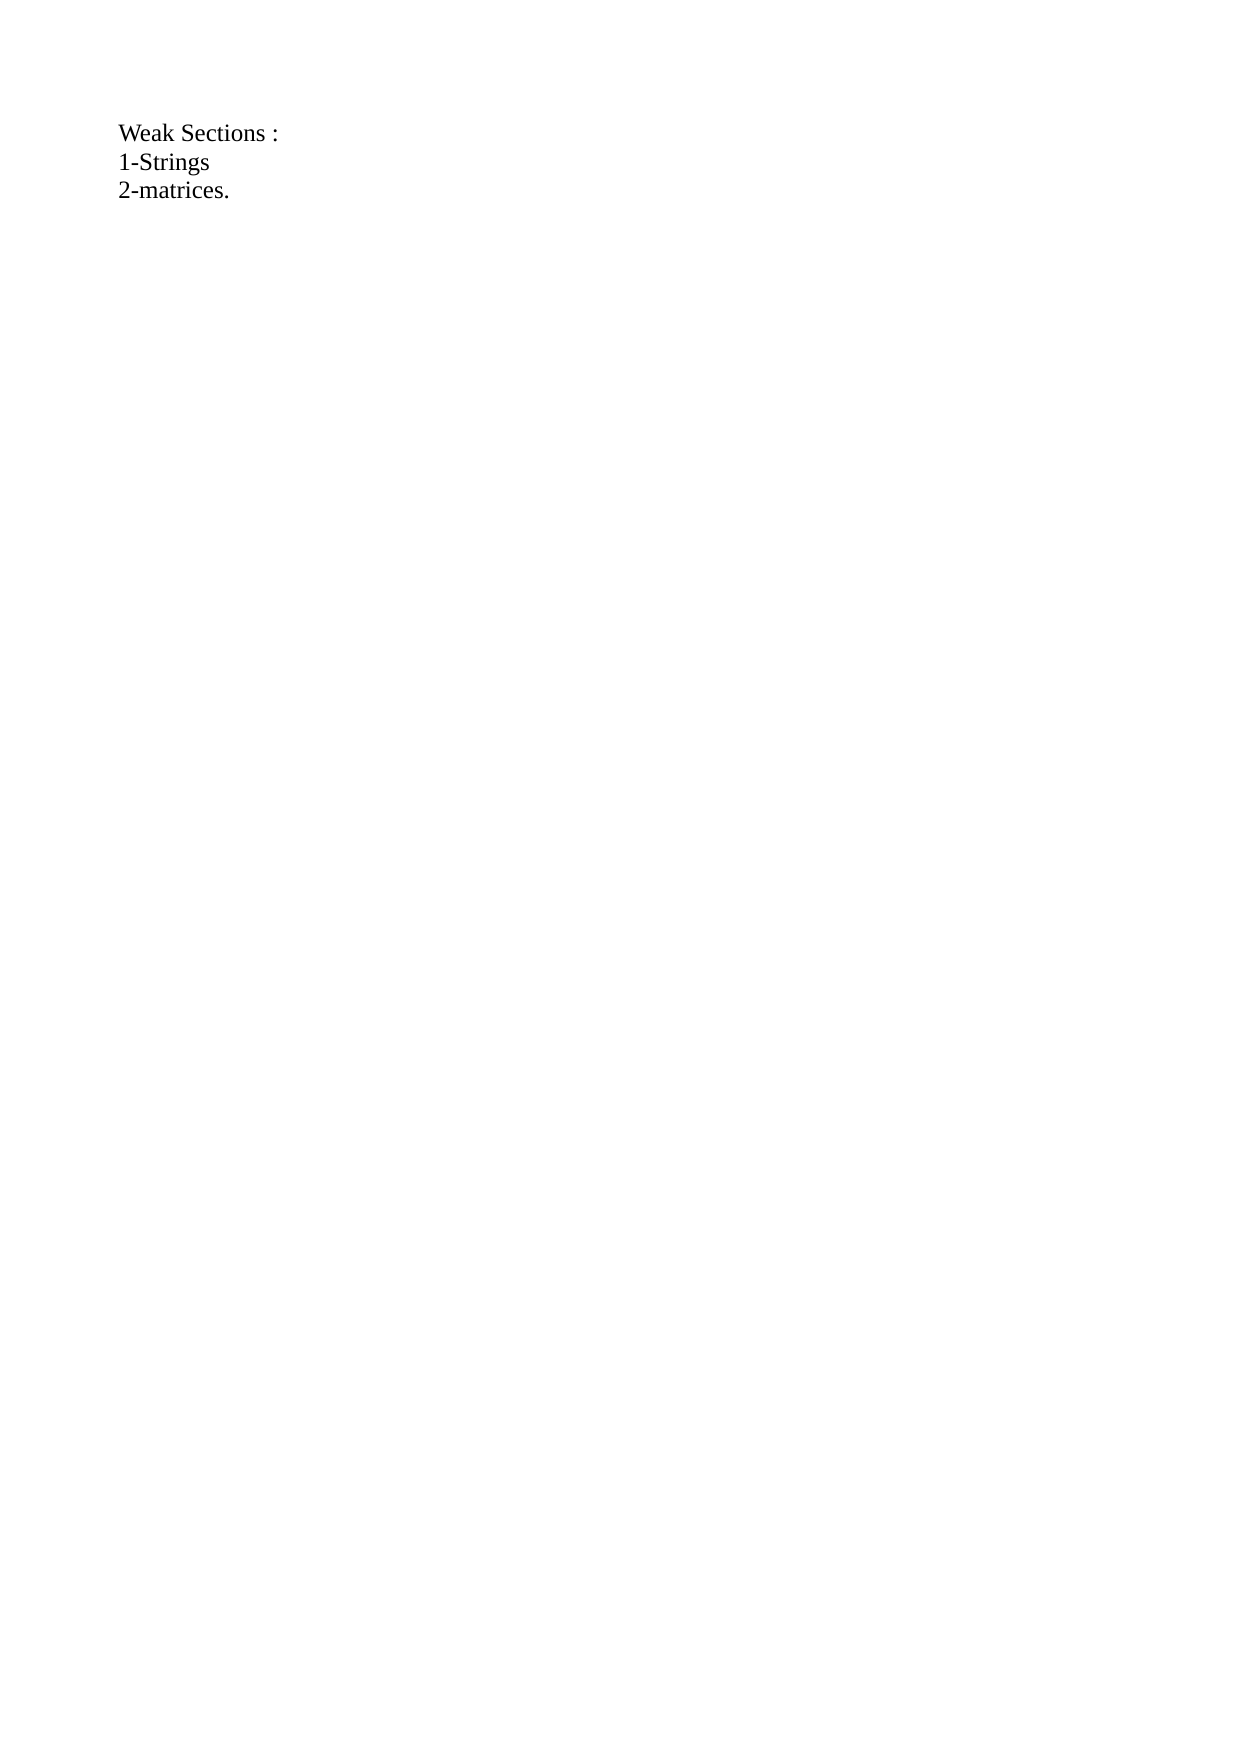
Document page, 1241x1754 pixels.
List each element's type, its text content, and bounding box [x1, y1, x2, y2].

text 1-Strings [118, 147, 1122, 176]
text 2-matrices. [118, 176, 1122, 204]
text Weak Sections : [118, 118, 1122, 147]
